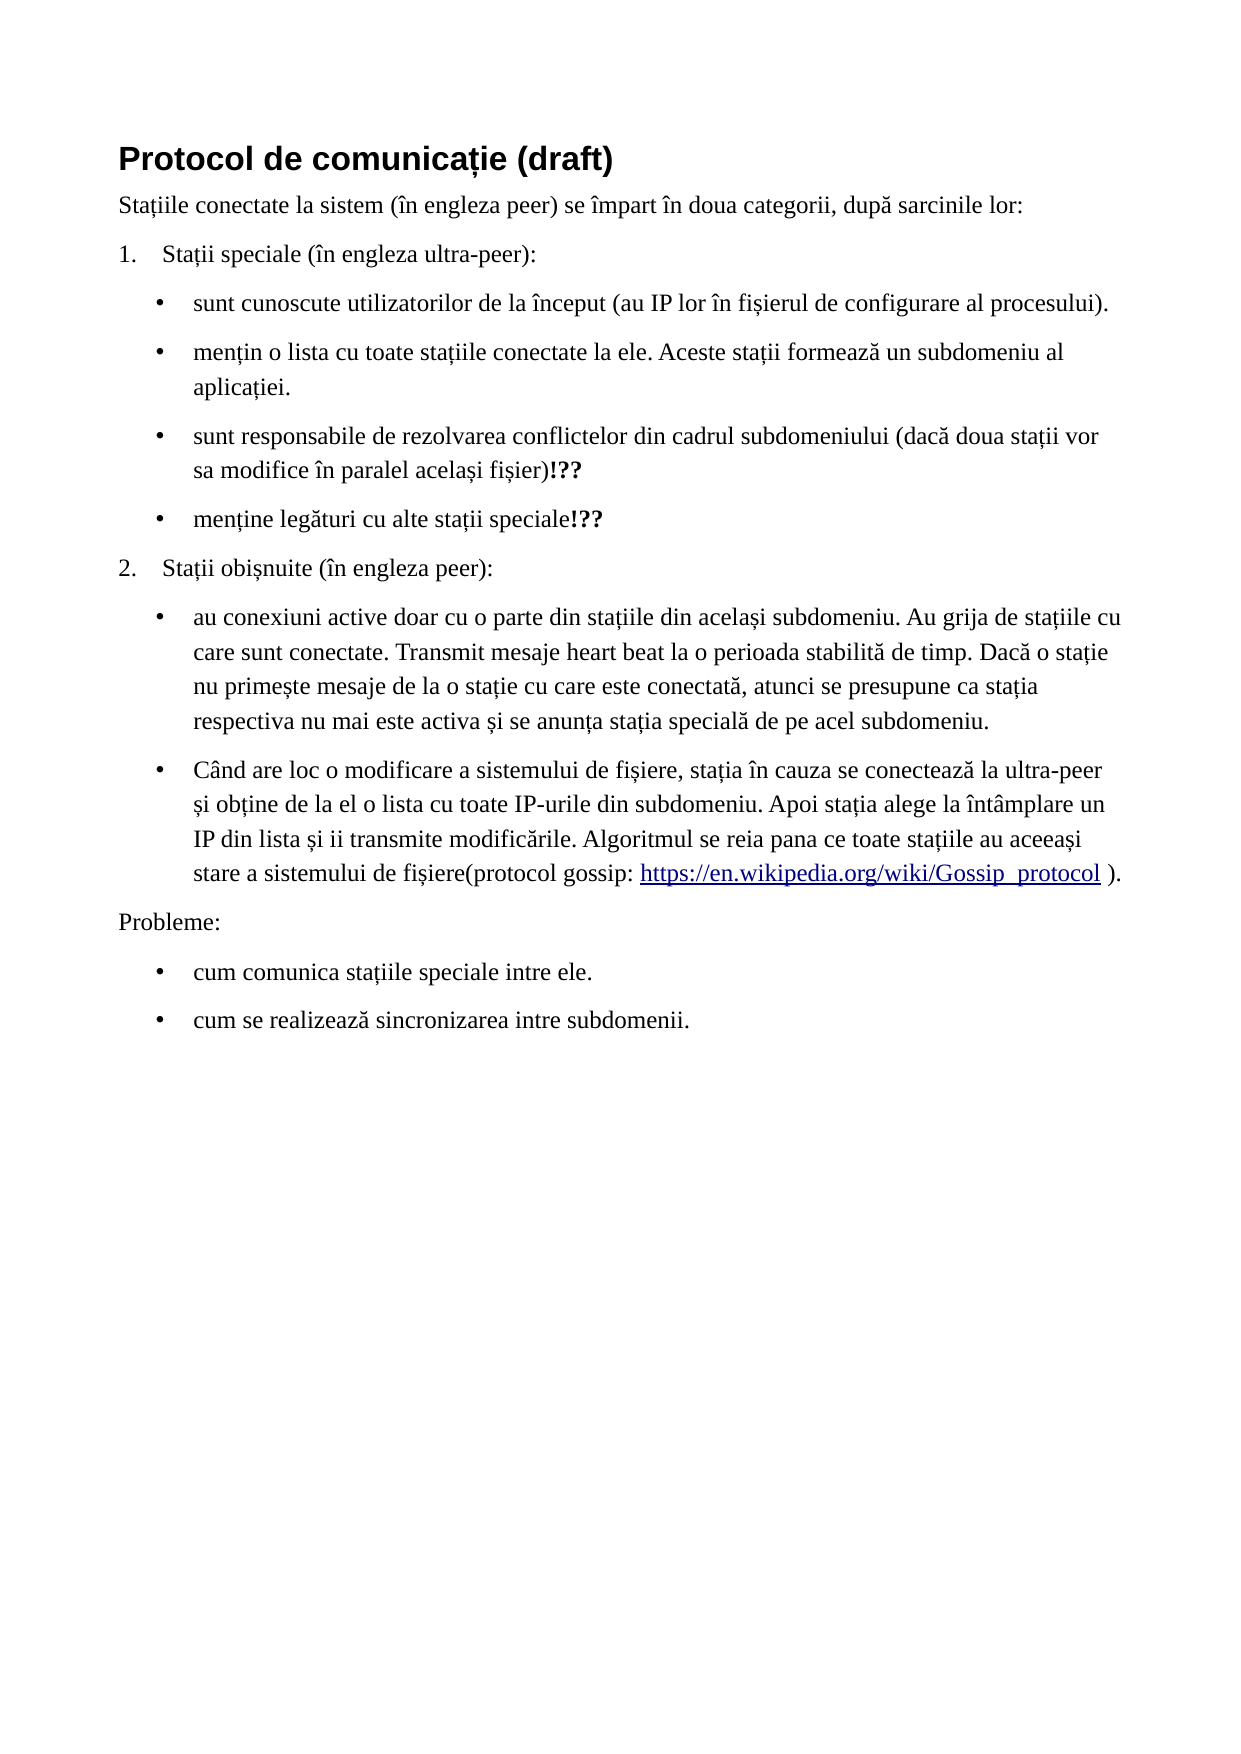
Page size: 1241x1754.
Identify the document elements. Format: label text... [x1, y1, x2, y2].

text 2. Stații obișnuite (în engleza peer): [118, 553, 1122, 582]
text Stațiile conectate la sistem (în engleza peer) se împart în doua categorii, după sarcinile lor: [118, 190, 1122, 219]
list sunt cunoscute utilizatorilor de la început (au IP lor în fișierul de configurare al procesului). [156, 288, 1122, 317]
list mențin o lista cu toate stațiile conectate la ele. Aceste stații formează un subdomeniu al aplicației. [156, 337, 1122, 401]
subtitle Protocol de comunicație (draft) [118, 139, 1122, 178]
list sunt responsabile de rezolvarea conflictelor din cadrul subdomeniului (dacă doua stații vor sa modifice în paralel același fișier)!?? [156, 421, 1122, 484]
list cum se realizează sincronizarea intre subdomenii. [156, 1006, 1122, 1034]
list cum comunica stațiile speciale intre ele. [156, 957, 1122, 985]
list au conexiuni active doar cu o parte din stațiile din același subdomeniu. Au grija de stațiile cu care sunt conectate. Transmit mesaje heart beat la o perioada stabilită de timp. Dacă o stație nu primește mesaje de la o stație cu care este conectată, atunci se presupune ca stația respectiva nu mai este activa și se anunța stația specială de pe acel subdomeniu. [156, 602, 1122, 735]
list Când are loc o modificare a sistemului de fișiere, stația în cauza se conectează la ultra-peer și obține de la el o lista cu toate IP-urile din subdomeniu. Apoi stația alege la întâmplare un IP din lista și ii transmite modificările. Algoritmul se reia pana ce toate stațiile au aceeași stare a sistemului de fișiere(protocol gossip: https://en.wikipedia.org/wiki/Gossip_protocol ). [156, 755, 1122, 887]
text 1. Stații speciale (în engleza ultra-peer): [118, 239, 1122, 268]
list menține legături cu alte stații speciale!?? [156, 504, 1122, 533]
text Probleme: [118, 907, 1122, 936]
